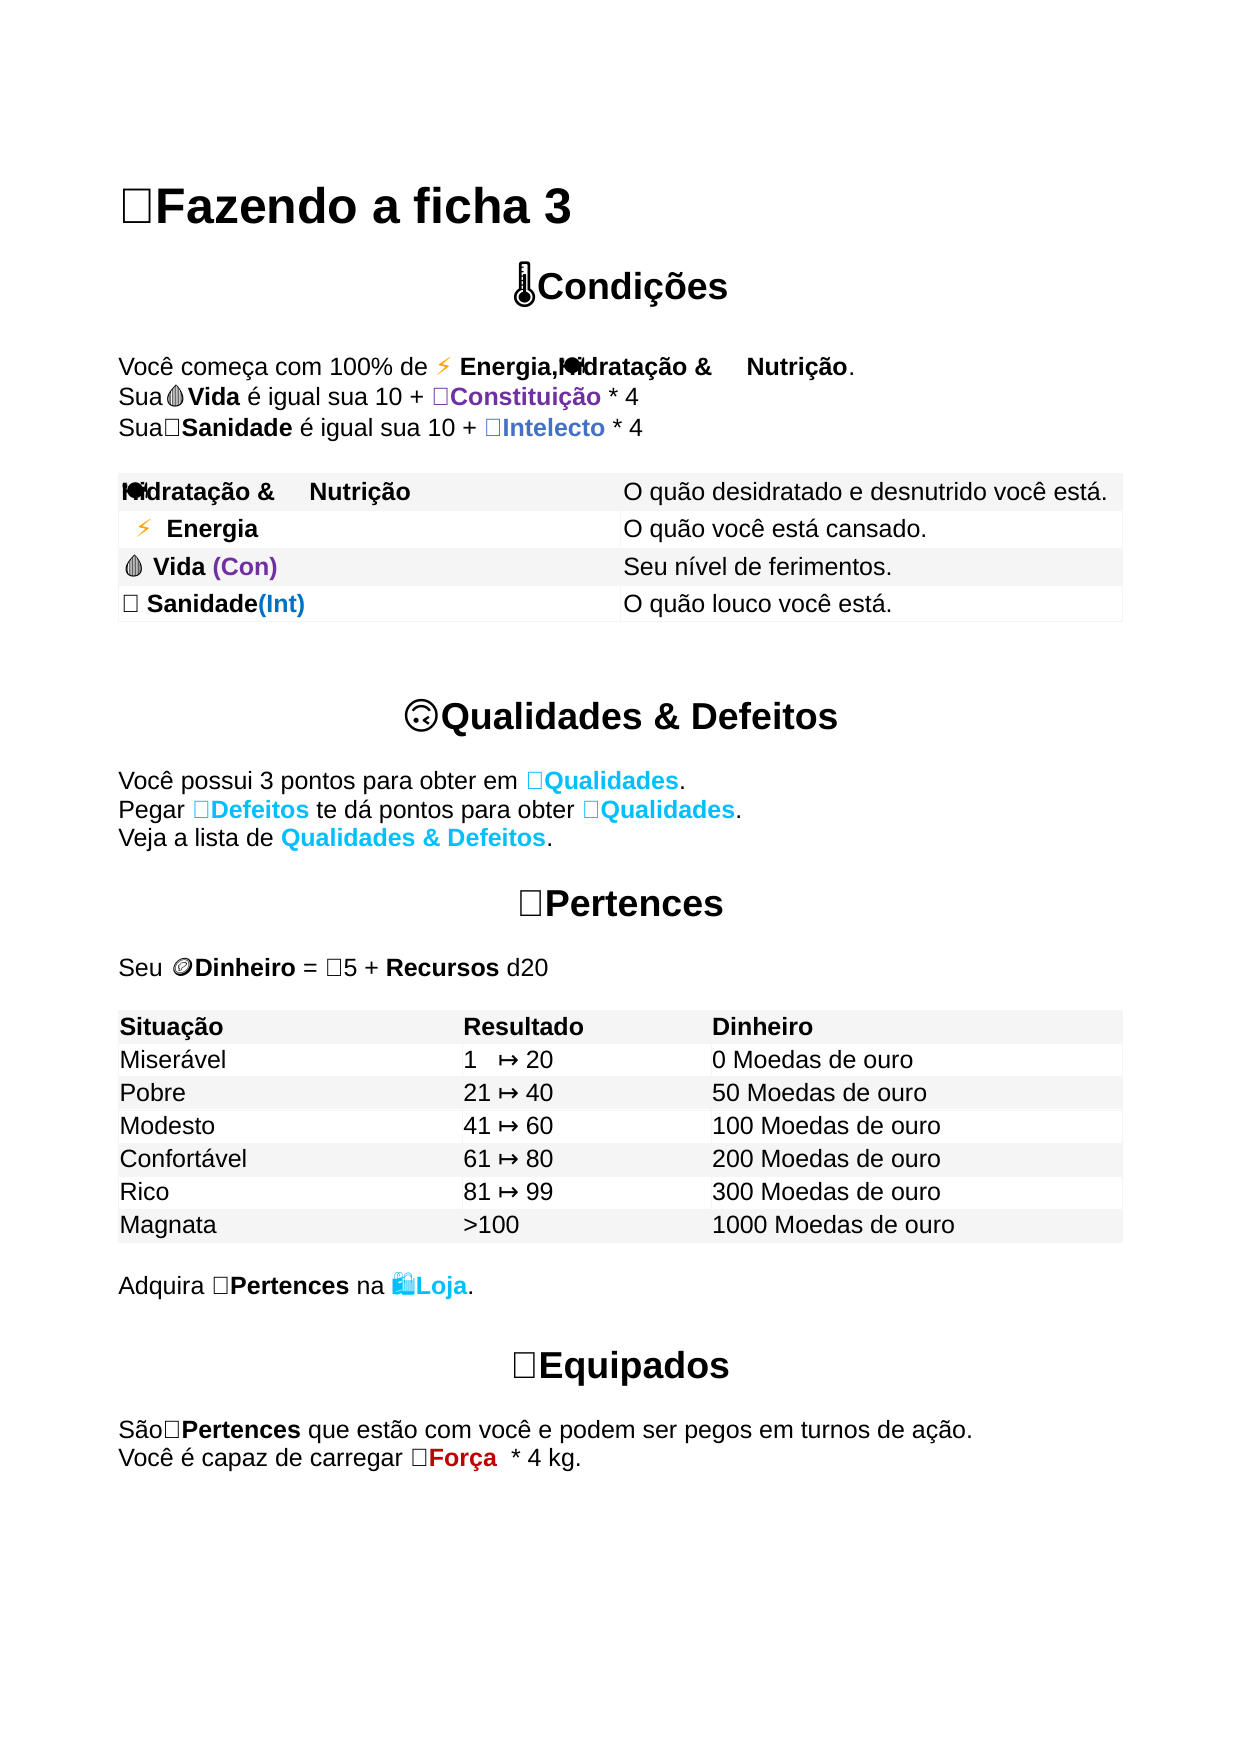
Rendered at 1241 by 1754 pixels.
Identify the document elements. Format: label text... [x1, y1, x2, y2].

text Pegar 🙁Defeitos te dá pontos para obter 🙂Qualidades. [118, 794, 1122, 823]
table_cell 1 ↦ 20 [463, 1044, 711, 1076]
text 🎒Pertences [118, 881, 1122, 924]
text Adquira 🎒Pertences na 🛍️Loja. [118, 1271, 1122, 1300]
table_cell 300 Moedas de ouro [712, 1177, 1122, 1209]
text 🌡️Condições [118, 264, 1122, 308]
table_header Resultado [463, 1011, 711, 1043]
table_cell ⚡ Energia [119, 511, 620, 548]
table_cell 21 ↦ 40 [463, 1077, 711, 1109]
text Veja a lista de Qualidades & Defeitos. [118, 823, 1122, 852]
subtitle 📝Fazendo a ficha 3 [118, 176, 1122, 234]
table_cell 50 Moedas de ouro [712, 1077, 1122, 1109]
table_cell O quão você está cansado. [621, 511, 1122, 548]
table_cell >100 [463, 1210, 711, 1242]
table_cell Modesto [119, 1111, 462, 1143]
table_cell 100 Moedas de ouro [712, 1111, 1122, 1143]
table_cell Magnata [119, 1210, 462, 1242]
list Sua🩸Vida é igual sua 10 + ✊Constituição * 4 [118, 382, 1122, 411]
table_header Situação [119, 1011, 462, 1043]
table_cell Seu nível de ferimentos. [621, 549, 1122, 585]
table_cell O quão louco você está. [621, 586, 1122, 621]
table_cell 🧘 Sanidade(Int) [119, 586, 620, 621]
text 🙃Qualidades & Defeitos [118, 694, 1122, 737]
table_cell 61 ↦ 80 [463, 1144, 711, 1176]
table_header O quão desidratado e desnutrido você está. [621, 474, 1122, 510]
table_cell 81 ↦ 99 [463, 1177, 711, 1209]
text Você começa com 100% de ⚡ Energia,💧Hidratação & 🍽️Nutrição. [118, 352, 1122, 380]
table_cell 🩸 Vida (Con) [119, 549, 620, 585]
table_cell 0 Moedas de ouro [712, 1044, 1122, 1076]
text Sua🧘Sanidade é igual sua 10 + 🧠Intelecto * 4 [118, 413, 1122, 442]
table_cell Confortável [119, 1144, 462, 1176]
text Você possui 3 pontos para obter em 🙂Qualidades. [118, 766, 1122, 794]
table_header Dinheiro [712, 1011, 1122, 1043]
table_cell 41 ↦ 60 [463, 1111, 711, 1143]
table_cell Miserável [119, 1044, 462, 1076]
table_cell Pobre [119, 1077, 462, 1109]
text 🧤Equipados [118, 1343, 1122, 1386]
table_cell Rico [119, 1177, 462, 1209]
text São🎒Pertences que estão com você e podem ser pegos em turnos de ação. [118, 1415, 1122, 1443]
table_cell 1000 Moedas de ouro [712, 1210, 1122, 1242]
text Você é capaz de carregar 💪Força * 4 kg. [118, 1443, 1122, 1472]
table_cell 200 Moedas de ouro [712, 1144, 1122, 1176]
text Seu 🪙Dinheiro = 🎲5 + Recursos d20 [118, 953, 1122, 981]
table_header 💧Hidratação & 🍽️Nutrição [119, 474, 620, 510]
